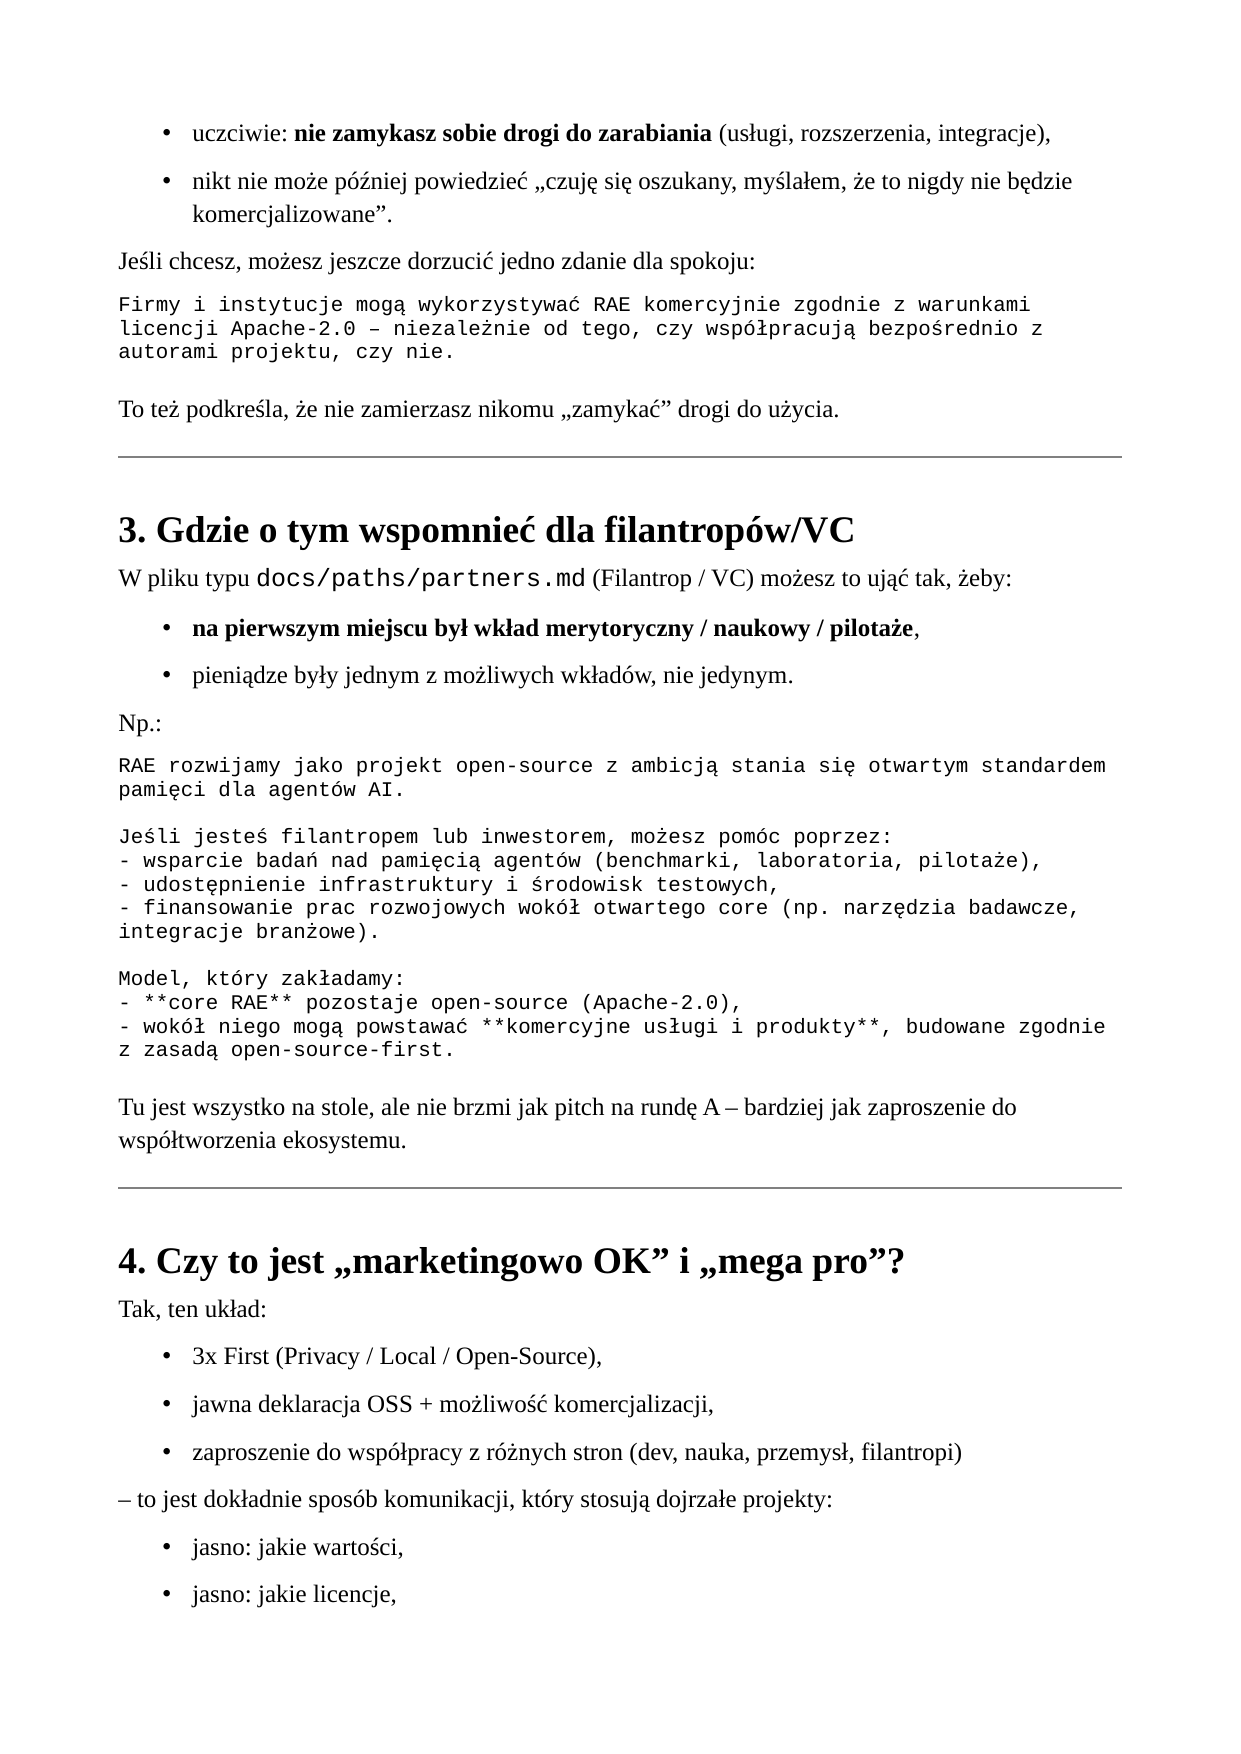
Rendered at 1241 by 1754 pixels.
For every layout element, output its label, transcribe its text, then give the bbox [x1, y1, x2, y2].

list pieniądze były jednym z możliwych wkładów, nie jedynym. [162, 660, 1122, 689]
list 3x First (Privacy / Local / Open-Source), [162, 1341, 1122, 1370]
text To też podkreśla, że nie zamierzasz nikomu „zamykać” drogi do użycia. [118, 394, 1122, 423]
text RAE rozwijamy jako projekt open-source z ambicją stania się otwartym standardem pamięci dla agentów AI. [118, 756, 1122, 803]
list jasno: jakie licencje, [162, 1579, 1122, 1608]
subtitle 4. Czy to jest „marketingowo OK” i „mega pro”? [118, 1238, 1122, 1281]
list zaproszenie do współpracy z różnych stron (dev, nauka, przemysł, filantropi) [162, 1437, 1122, 1465]
text - wsparcie badań nad pamięcią agentów (benchmarki, laboratoria, pilotaże), [118, 850, 1122, 874]
text Firmy i instytucje mogą wykorzystywać RAE komercyjnie zgodnie z warunkami licencji Apache-2.0 – niezależnie od tego, czy współpracują bezpośrednio z autorami projektu, czy nie. [118, 294, 1122, 365]
text Jeśli jesteś filantropem lub inwestorem, możesz pomóc poprzez: [118, 826, 1122, 850]
list uczciwie: nie zamykasz sobie drogi do zarabiania (usługi, rozszerzenia, integracje), [162, 118, 1122, 147]
list na pierwszym miejscu był wkład merytoryczny / naukowy / pilotaże, [162, 613, 1122, 641]
list nikt nie może później powiedzieć „czuję się oszukany, myślałem, że to nigdy nie będzie komercjalizowane”. [162, 166, 1122, 227]
text - udostępnienie infrastruktury i środowisk testowych, [118, 874, 1122, 897]
text - **core RAE** pozostaje open-source (Apache-2.0), [118, 992, 1122, 1016]
text Model, który zakładamy: [118, 968, 1122, 992]
text Np.: [118, 708, 1122, 737]
list jawna deklaracja OSS + możliwość komercjalizacji, [162, 1389, 1122, 1418]
text - wokół niego mogą powstawać **komercyjne usługi i produkty**, budowane zgodnie z zasadą open-source-first. [118, 1016, 1122, 1063]
list jasno: jakie wartości, [162, 1532, 1122, 1561]
text W pliku typu docs/paths/partners.md (Filantrop / VC) możesz to ująć tak, żeby: [118, 563, 1122, 593]
text Tu jest wszystko na stole, ale nie brzmi jak pitch na rundę A – bardziej jak zaproszenie do współtworzenia ekosystemu. [118, 1092, 1122, 1154]
text - finansowanie prac rozwojowych wokół otwartego core (np. narzędzia badawcze, integracje branżowe). [118, 897, 1122, 945]
text – to jest dokładnie sposób komunikacji, który stosują dojrzałe projekty: [118, 1484, 1122, 1513]
text Jeśli chcesz, możesz jeszcze dorzucić jedno zdanie dla spokoju: [118, 246, 1122, 275]
text Tak, ten układ: [118, 1294, 1122, 1322]
subtitle 3. Gdzie o tym wspomnieć dla filantropów/VC [118, 507, 1122, 550]
